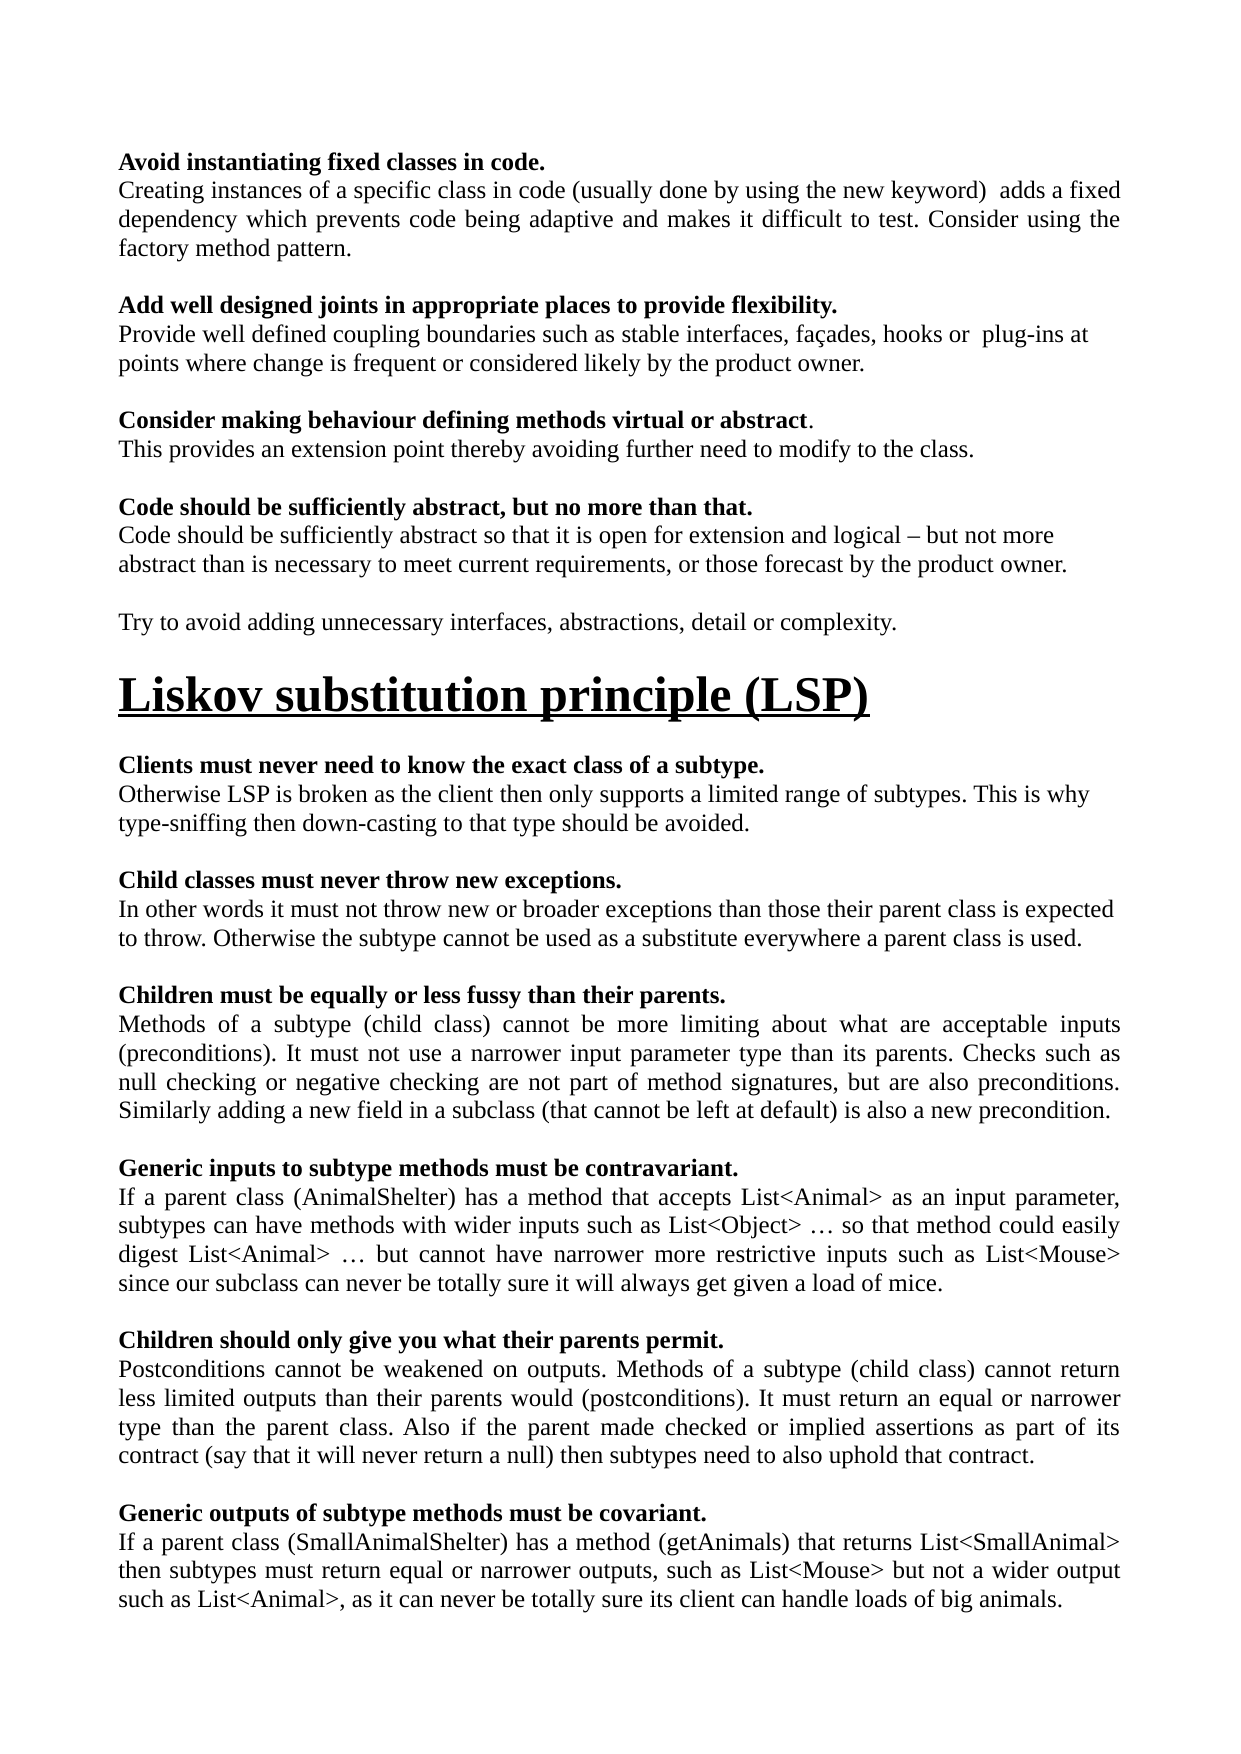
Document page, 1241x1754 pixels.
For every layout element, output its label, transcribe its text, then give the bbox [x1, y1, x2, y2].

text Add well designed joints in appropriate places to provide flexibility. [118, 291, 1122, 319]
text Children should only give you what their parents permit. [118, 1326, 1122, 1354]
text Try to avoid adding unnecessary interfaces, abstractions, detail or complexity. [118, 607, 1122, 636]
text Liskov substitution principle (LSP) [118, 664, 1122, 722]
text Code should be sufficiently abstract so that it is open for extension and logical – but not more abstract than is necessary to meet current requirements, or those forecast by the product owner. [118, 521, 1122, 578]
text This provides an extension point thereby avoiding further need to modify to the class. [118, 434, 1122, 463]
text Avoid instantiating fixed classes in code. [118, 147, 1122, 176]
text Creating instances of a specific class in code (usually done by using the new keyword) adds a fixed dependency which prevents code being adaptive and makes it difficult to test. Consider using the factory method pattern. [118, 176, 1122, 262]
text Postconditions cannot be weakened on outputs. Methods of a subtype (child class) cannot return less limited outputs than their parents would (postconditions). It must return an equal or narrower type than the parent class. Also if the parent made checked or implied assertions as part of its contract (say that it will never return a null) then subtypes need to also uphold that contract. [118, 1354, 1122, 1469]
text Generic outputs of subtype methods must be covariant. [118, 1498, 1122, 1527]
text Provide well defined coupling boundaries such as stable interfaces, façades, hooks or plug-ins at points where change is frequent or considered likely by the product owner. [118, 319, 1122, 377]
text Generic inputs to subtype methods must be contravariant. [118, 1153, 1122, 1182]
text Clients must never need to know the exact class of a subtype. [118, 751, 1122, 779]
text If a parent class (AnimalShelter) has a method that accepts List<Animal> as an input parameter, subtypes can have methods with wider inputs such as List<Object> … so that method could easily digest List<Animal> … but cannot have narrower more restrictive inputs such as List<Mouse> since our subclass can never be totally sure it will always get given a load of mice. [118, 1182, 1122, 1297]
text Consider making behaviour defining methods virtual or abstract. [118, 406, 1122, 434]
text Otherwise LSP is broken as the client then only supports a limited range of subtypes. This is why type-sniffing then down-casting to that type should be avoided. [118, 779, 1122, 837]
text In other words it must not throw new or broader exceptions than those their parent class is expected to throw. Otherwise the subtype cannot be used as a substitute everywhere a parent class is used. [118, 894, 1122, 952]
text Methods of a subtype (child class) cannot be more limiting about what are acceptable inputs (preconditions). It must not use a narrower input parameter type than its parents. Checks such as null checking or negative checking are not part of method signatures, but are also preconditions. Similarly adding a new field in a subclass (that cannot be left at default) is also a new precondition. [118, 1009, 1122, 1124]
text Children must be equally or less fussy than their parents. [118, 981, 1122, 1009]
text Child classes must never throw new exceptions. [118, 866, 1122, 894]
text Code should be sufficiently abstract, but no more than that. [118, 492, 1122, 521]
text If a parent class (SmallAnimalShelter) has a method (getAnimals) that returns List<SmallAnimal> then subtypes must return equal or narrower outputs, such as List<Mouse> but not a wider output such as List<Animal>, as it can never be totally sure its client can handle loads of big animals. [118, 1527, 1122, 1613]
